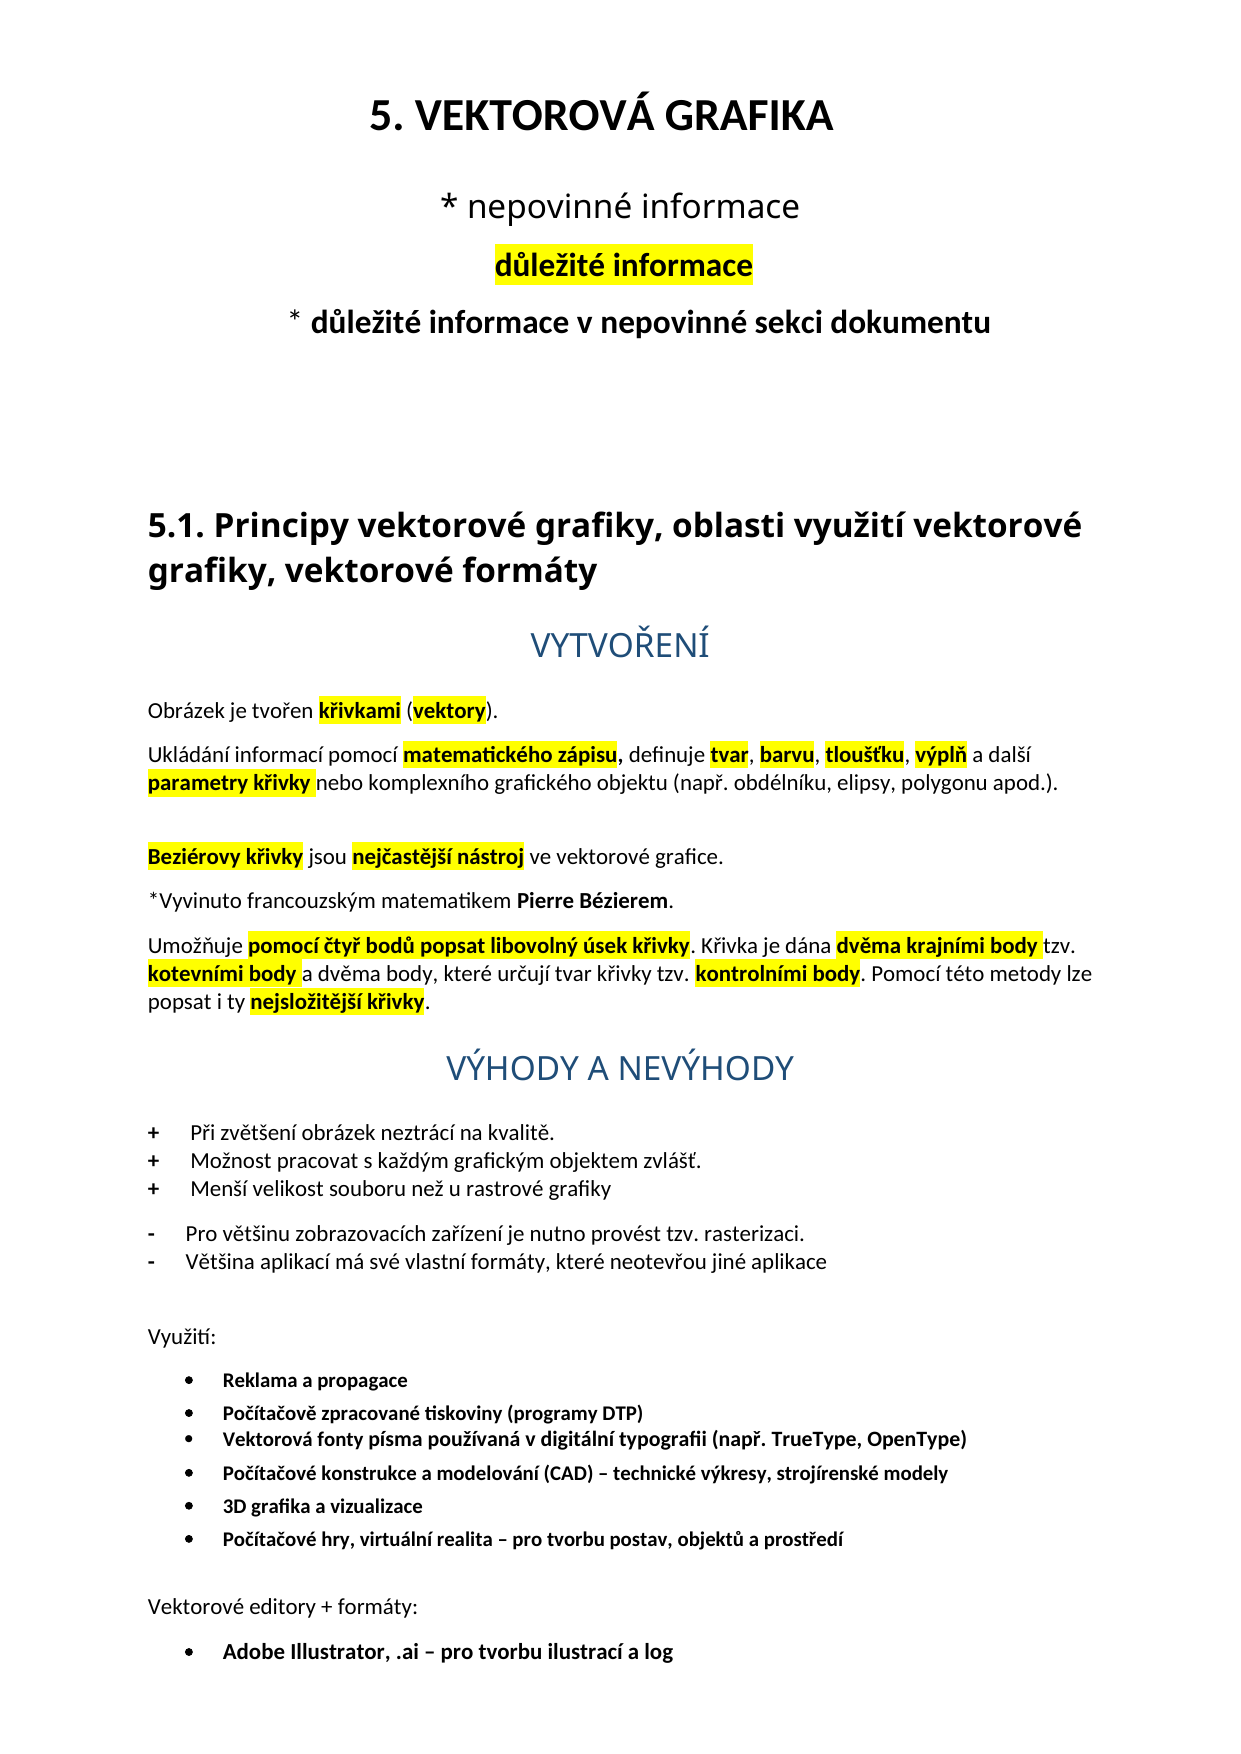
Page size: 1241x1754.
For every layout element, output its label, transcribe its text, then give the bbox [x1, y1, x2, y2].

text Ukládání informací pomocí matematického zápisu, definuje tvar, barvu, tloušťku, výplň a další parametry křivky nebo komplexního grafického objektu (např. obdélníku, elipsy, polygonu apod.). [148, 741, 1093, 797]
text *Vyvinuto francouzským matematikem Pierre Bézierem.​ [148, 887, 1093, 915]
list Vektorová fonty písma používaná v digitální typografii (např. TrueType, OpenType) [185, 1426, 1093, 1452]
text + Možnost pracovat s každým grafickým objektem zvlášť.​ [148, 1147, 1093, 1174]
list Adobe Illustrator, .ai – pro tvorbu ilustrací a log [185, 1637, 1093, 1665]
text + Menší velikost souboru než u rastrové grafiky [148, 1174, 1093, 1203]
text - Většina aplikací má své vlastní formáty, které neotevřou jiné aplikace [148, 1247, 1093, 1275]
list Reklama a propagace [185, 1367, 1093, 1393]
text - Pro většinu zobrazovacích zařízení je nutno provést tzv. rasterizaci. [148, 1219, 1093, 1247]
text Umožňuje pomocí čtyř bodů popsat libovolný úsek křivky. Křivka je dána dvěma krajními body tzv. kotevními body a dvěma body, které určují tvar křivky tzv. kontrolními body.​ Pomocí této metody lze popsat i ty nejsložitější křivky. [148, 931, 1093, 1015]
text * důležité informace v nepovinné sekci dokumentu [185, 301, 1093, 341]
text Využití: [148, 1322, 1093, 1351]
subtitle důležité informace [148, 244, 1093, 285]
subtitle 5. vektorová grafika [295, 86, 1093, 142]
list 3D grafika a vizualizace​ [185, 1493, 1093, 1518]
text + Při zvětšení obrázek neztrácí na kvalitě.​ [148, 1118, 1093, 1147]
list Počítačové konstrukce a modelování (CAD) – technické výkresy, strojírenské modely [185, 1460, 1093, 1485]
text Obrázek je tvořen křivkami (vektory).​ [148, 696, 1093, 724]
subtitle * nepovinné informace [148, 183, 1093, 228]
list Počítačově zpracované tiskoviny (programy DTP)​ [185, 1400, 1093, 1426]
list Počítačové hry, virtuální realita – pro tvorbu postav, objektů a prostředí [185, 1526, 1093, 1551]
subtitle vytvoření [148, 622, 1093, 667]
text Vektorové editory + formáty: [148, 1592, 1093, 1620]
subtitle Výhody a nevýhody [148, 1044, 1093, 1090]
text 5.1. Principy vektorové grafiky, oblasti využití vektorové grafiky, vektorové formáty [148, 502, 1093, 593]
text Beziérovy křivky jsou nejčastější nástroj ve vektorové grafice.​ [148, 842, 1093, 870]
